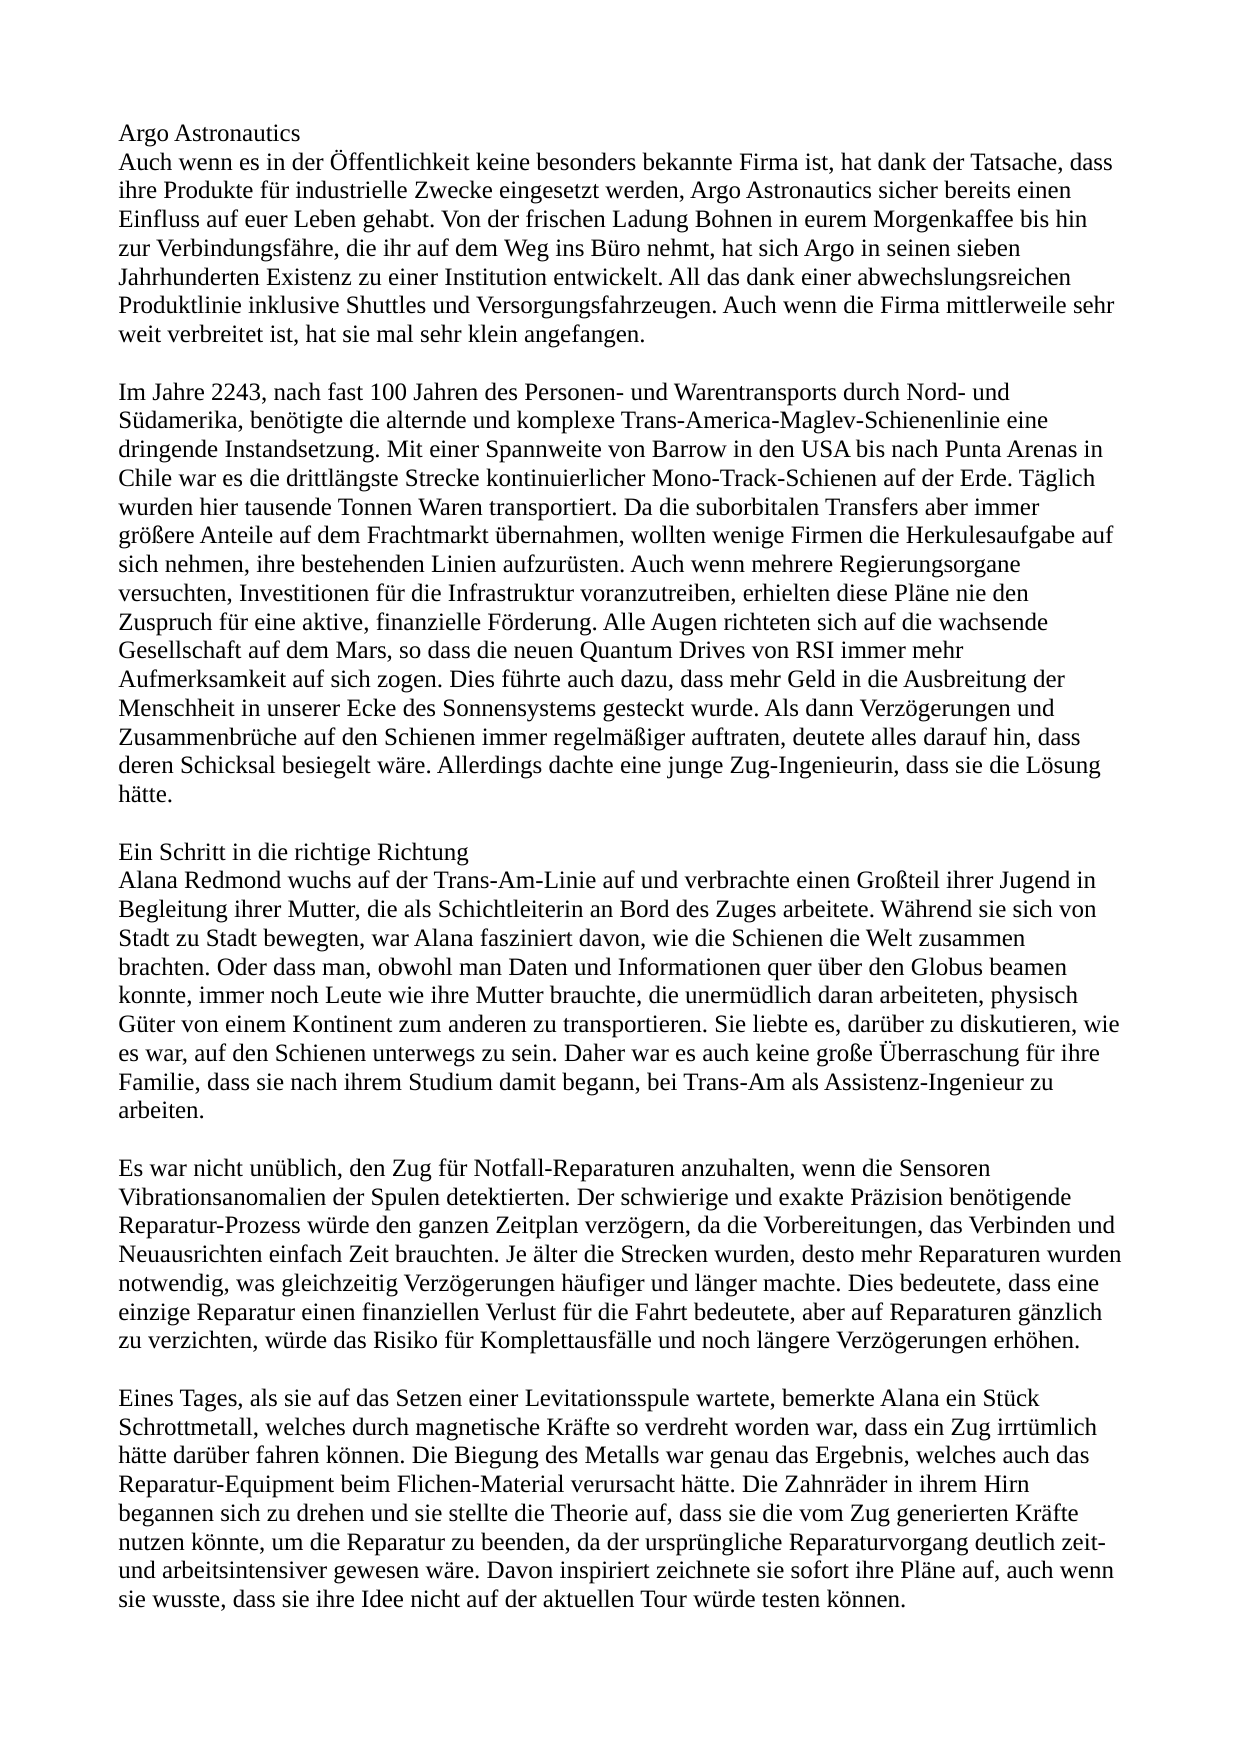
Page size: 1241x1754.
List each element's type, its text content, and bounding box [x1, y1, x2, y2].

text Ein Schritt in die richtige Richtung [118, 837, 1122, 866]
text Argo Astronautics [118, 118, 1122, 147]
text Alana Redmond wuchs auf der Trans-Am-Linie auf und verbrachte einen Großteil ihrer Jugend in Begleitung ihrer Mutter, die als Schichtleiterin an Bord des Zuges arbeitete. Während sie sich von Stadt zu Stadt bewegten, war Alana fasziniert davon, wie die Schienen die Welt zusammen brachten. Oder dass man, obwohl man Daten und Informationen quer über den Globus beamen konnte, immer noch Leute wie ihre Mutter brauchte, die unermüdlich daran arbeiteten, physisch Güter von einem Kontinent zum anderen zu transportieren. Sie liebte es, darüber zu diskutieren, wie es war, auf den Schienen unterwegs zu sein. Daher war es auch keine große Überraschung für ihre Familie, dass sie nach ihrem Studium damit begann, bei Trans-Am als Assistenz-Ingenieur zu arbeiten. [118, 866, 1122, 1124]
text Im Jahre 2243, nach fast 100 Jahren des Personen- und Warentransports durch Nord- und Südamerika, benötigte die alternde und komplexe Trans-America-Maglev-Schienenlinie eine dringende Instandsetzung. Mit einer Spannweite von Barrow in den USA bis nach Punta Arenas in Chile war es die drittlängste Strecke kontinuierlicher Mono-Track-Schienen auf der Erde. Täglich wurden hier tausende Tonnen Waren transportiert. Da die suborbitalen Transfers aber immer größere Anteile auf dem Frachtmarkt übernahmen, wollten wenige Firmen die Herkulesaufgabe auf sich nehmen, ihre bestehenden Linien aufzurüsten. Auch wenn mehrere Regierungsorgane versuchten, Investitionen für die Infrastruktur voranzutreiben, erhielten diese Pläne nie den Zuspruch für eine aktive, finanzielle Förderung. Alle Augen richteten sich auf die wachsende Gesellschaft auf dem Mars, so dass die neuen Quantum Drives von RSI immer mehr Aufmerksamkeit auf sich zogen. Dies führte auch dazu, dass mehr Geld in die Ausbreitung der Menschheit in unserer Ecke des Sonnensystems gesteckt wurde. Als dann Verzögerungen und Zusammenbrüche auf den Schienen immer regelmäßiger auftraten, deutete alles darauf hin, dass deren Schicksal besiegelt wäre. Allerdings dachte eine junge Zug-Ingenieurin, dass sie die Lösung hätte. [118, 377, 1122, 808]
text Es war nicht unüblich, den Zug für Notfall-Reparaturen anzuhalten, wenn die Sensoren Vibrationsanomalien der Spulen detektierten. Der schwierige und exakte Präzision benötigende Reparatur-Prozess würde den ganzen Zeitplan verzögern, da die Vorbereitungen, das Verbinden und Neuausrichten einfach Zeit brauchten. Je älter die Strecken wurden, desto mehr Reparaturen wurden notwendig, was gleichzeitig Verzögerungen häufiger und länger machte. Dies bedeutete, dass eine einzige Reparatur einen finanziellen Verlust für die Fahrt bedeutete, aber auf Reparaturen gänzlich zu verzichten, würde das Risiko für Komplettausfälle und noch längere Verzögerungen erhöhen. [118, 1153, 1122, 1354]
text Eines Tages, als sie auf das Setzen einer Levitationsspule wartete, bemerkte Alana ein Stück Schrottmetall, welches durch magnetische Kräfte so verdreht worden war, dass ein Zug irrtümlich hätte darüber fahren können. Die Biegung des Metalls war genau das Ergebnis, welches auch das Reparatur-Equipment beim Flichen-Material verursacht hätte. Die Zahnräder in ihrem Hirn begannen sich zu drehen und sie stellte die Theorie auf, dass sie die vom Zug generierten Kräfte nutzen könnte, um die Reparatur zu beenden, da der ursprüngliche Reparaturvorgang deutlich zeit- und arbeitsintensiver gewesen wäre. Davon inspiriert zeichnete sie sofort ihre Pläne auf, auch wenn sie wusste, dass sie ihre Idee nicht auf der aktuellen Tour würde testen können. [118, 1383, 1122, 1613]
text Auch wenn es in der Öffentlichkeit keine besonders bekannte Firma ist, hat dank der Tatsache, dass ihre Produkte für industrielle Zwecke eingesetzt werden, Argo Astronautics sicher bereits einen Einfluss auf euer Leben gehabt. Von der frischen Ladung Bohnen in eurem Morgenkaffee bis hin zur Verbindungsfähre, die ihr auf dem Weg ins Büro nehmt, hat sich Argo in seinen sieben Jahrhunderten Existenz zu einer Institution entwickelt. All das dank einer abwechslungsreichen Produktlinie inklusive Shuttles und Versorgungsfahrzeugen. Auch wenn die Firma mittlerweile sehr weit verbreitet ist, hat sie mal sehr klein angefangen. [118, 147, 1122, 348]
